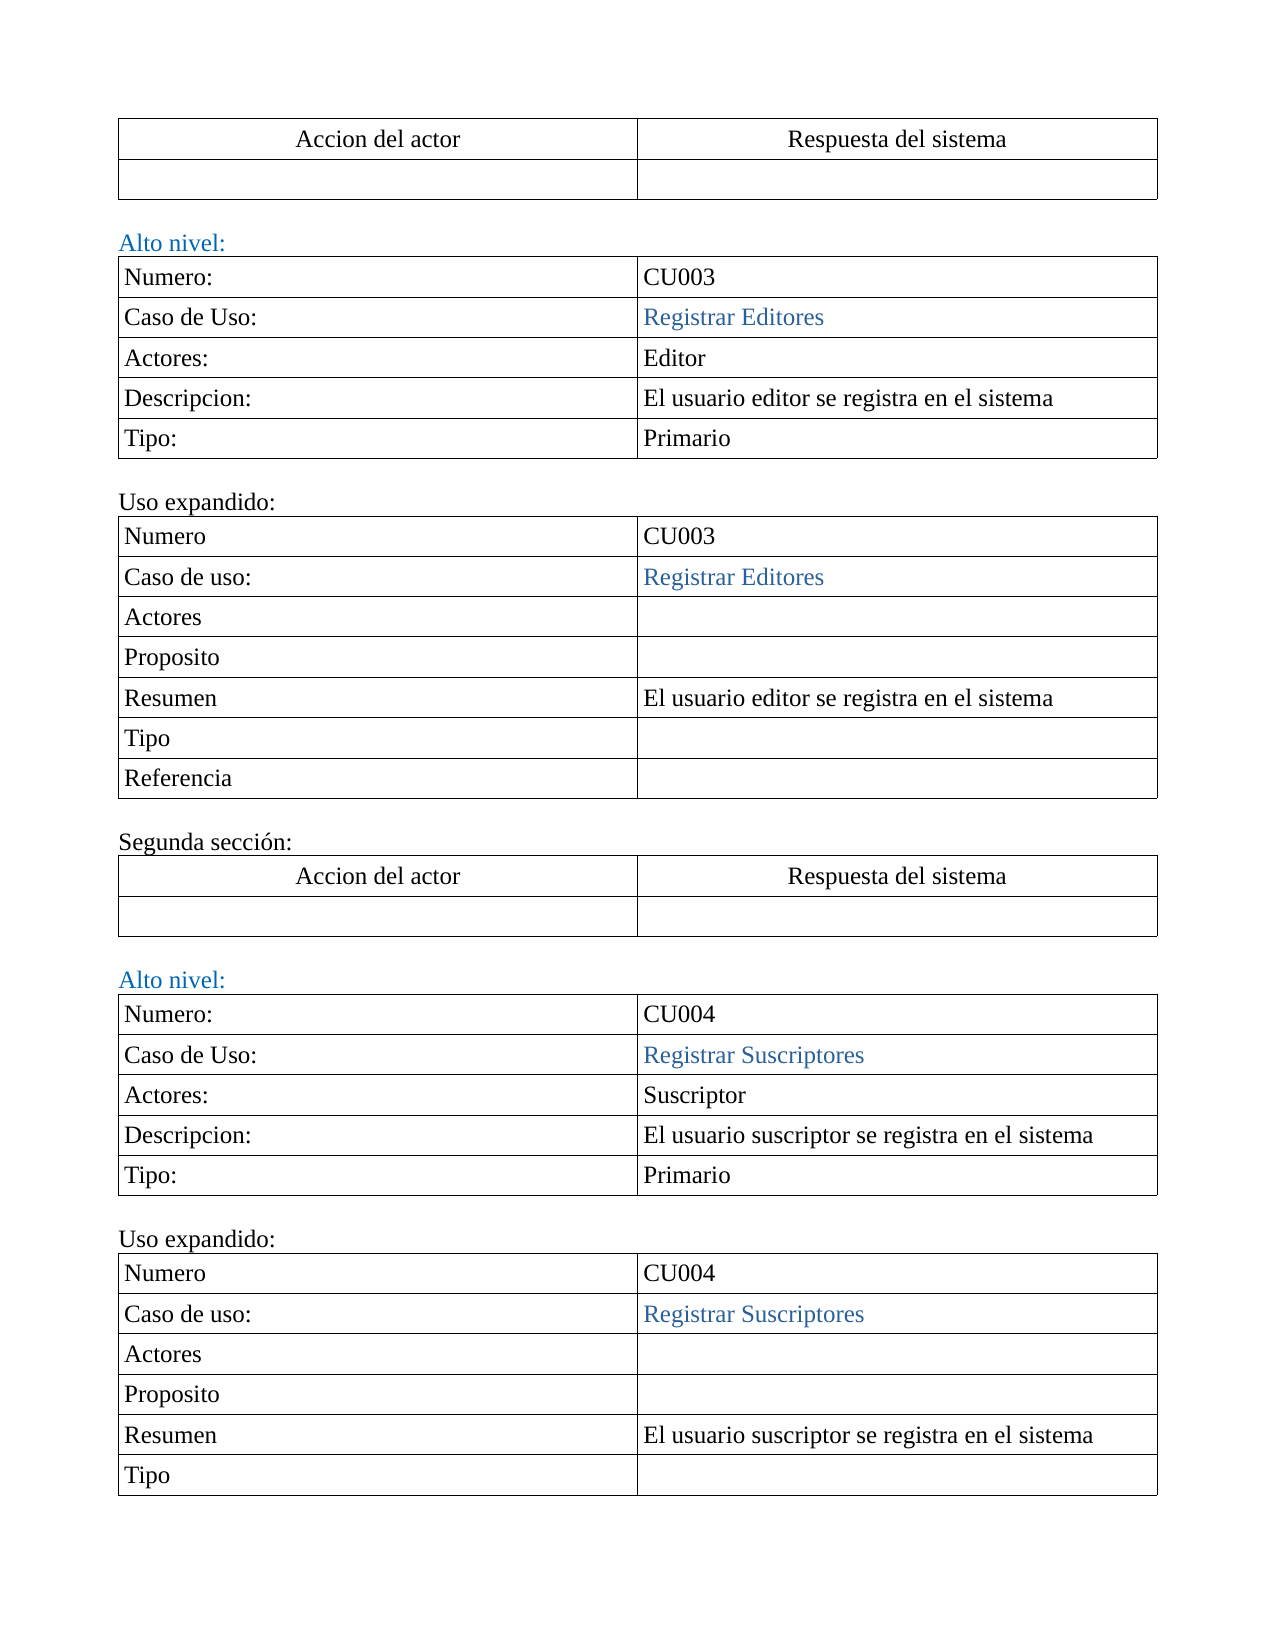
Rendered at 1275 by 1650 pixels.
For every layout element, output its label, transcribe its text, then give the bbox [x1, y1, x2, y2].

table_cell Registrar Editores [638, 557, 1157, 596]
table_cell Editor [638, 338, 1157, 377]
table_cell Actores: [119, 338, 637, 377]
table_cell Caso de uso: [119, 557, 637, 596]
table_header Numero: [119, 257, 637, 297]
table_cell [119, 897, 637, 936]
table_cell Registrar Suscriptores [638, 1294, 1157, 1333]
table_cell El usuario editor se registra en el sistema [638, 378, 1157, 418]
table_cell [638, 718, 1157, 757]
table_cell Registrar Suscriptores [638, 1035, 1157, 1074]
table_cell [638, 637, 1157, 677]
table_header Accion del actor [119, 856, 637, 896]
table_cell [638, 160, 1157, 199]
table_cell [638, 1375, 1157, 1414]
table_cell Tipo [119, 718, 637, 757]
table_cell Referencia [119, 759, 637, 798]
table_header CU003 [638, 517, 1157, 556]
table_cell [638, 1334, 1157, 1374]
text Segunda sección: [118, 827, 1157, 855]
table_cell [638, 1455, 1157, 1494]
table_cell Descripcion: [119, 378, 637, 418]
table_cell Caso de Uso: [119, 298, 637, 337]
table_cell Actores: [119, 1075, 637, 1114]
table_header Respuesta del sistema [638, 856, 1157, 896]
table_header CU003 [638, 257, 1157, 297]
table_header Numero [119, 517, 637, 556]
table_cell Actores [119, 1334, 637, 1374]
table_cell [119, 160, 637, 199]
text Uso expandido: [118, 487, 1157, 516]
table_header Accion del actor [119, 119, 637, 158]
table_cell El usuario suscriptor se registra en el sistema [638, 1415, 1157, 1454]
text Alto nivel: [118, 965, 1157, 993]
table_cell Primario [638, 419, 1157, 458]
table_cell [638, 759, 1157, 798]
table_cell Actores [119, 597, 637, 636]
table_cell Caso de Uso: [119, 1035, 637, 1074]
table_cell El usuario editor se registra en el sistema [638, 678, 1157, 717]
table_header Respuesta del sistema [638, 119, 1157, 158]
table_cell Descripcion: [119, 1116, 637, 1155]
text Alto nivel: [118, 228, 1157, 256]
table_header CU004 [638, 1254, 1157, 1293]
table_header Numero [119, 1254, 637, 1293]
table_cell [638, 597, 1157, 636]
table_cell [638, 897, 1157, 936]
table_cell Proposito [119, 637, 637, 677]
table_header Numero: [119, 995, 637, 1034]
table_cell Resumen [119, 678, 637, 717]
table_cell Resumen [119, 1415, 637, 1454]
table_cell El usuario suscriptor se registra en el sistema [638, 1116, 1157, 1155]
table_cell Registrar Editores [638, 298, 1157, 337]
text Uso expandido: [118, 1224, 1157, 1253]
table_cell Tipo: [119, 1156, 637, 1195]
table_cell Tipo: [119, 419, 637, 458]
table_cell Primario [638, 1156, 1157, 1195]
table_cell Proposito [119, 1375, 637, 1414]
table_cell Tipo [119, 1455, 637, 1494]
table_header CU004 [638, 995, 1157, 1034]
table_cell Caso de uso: [119, 1294, 637, 1333]
table_cell Suscriptor [638, 1075, 1157, 1114]
